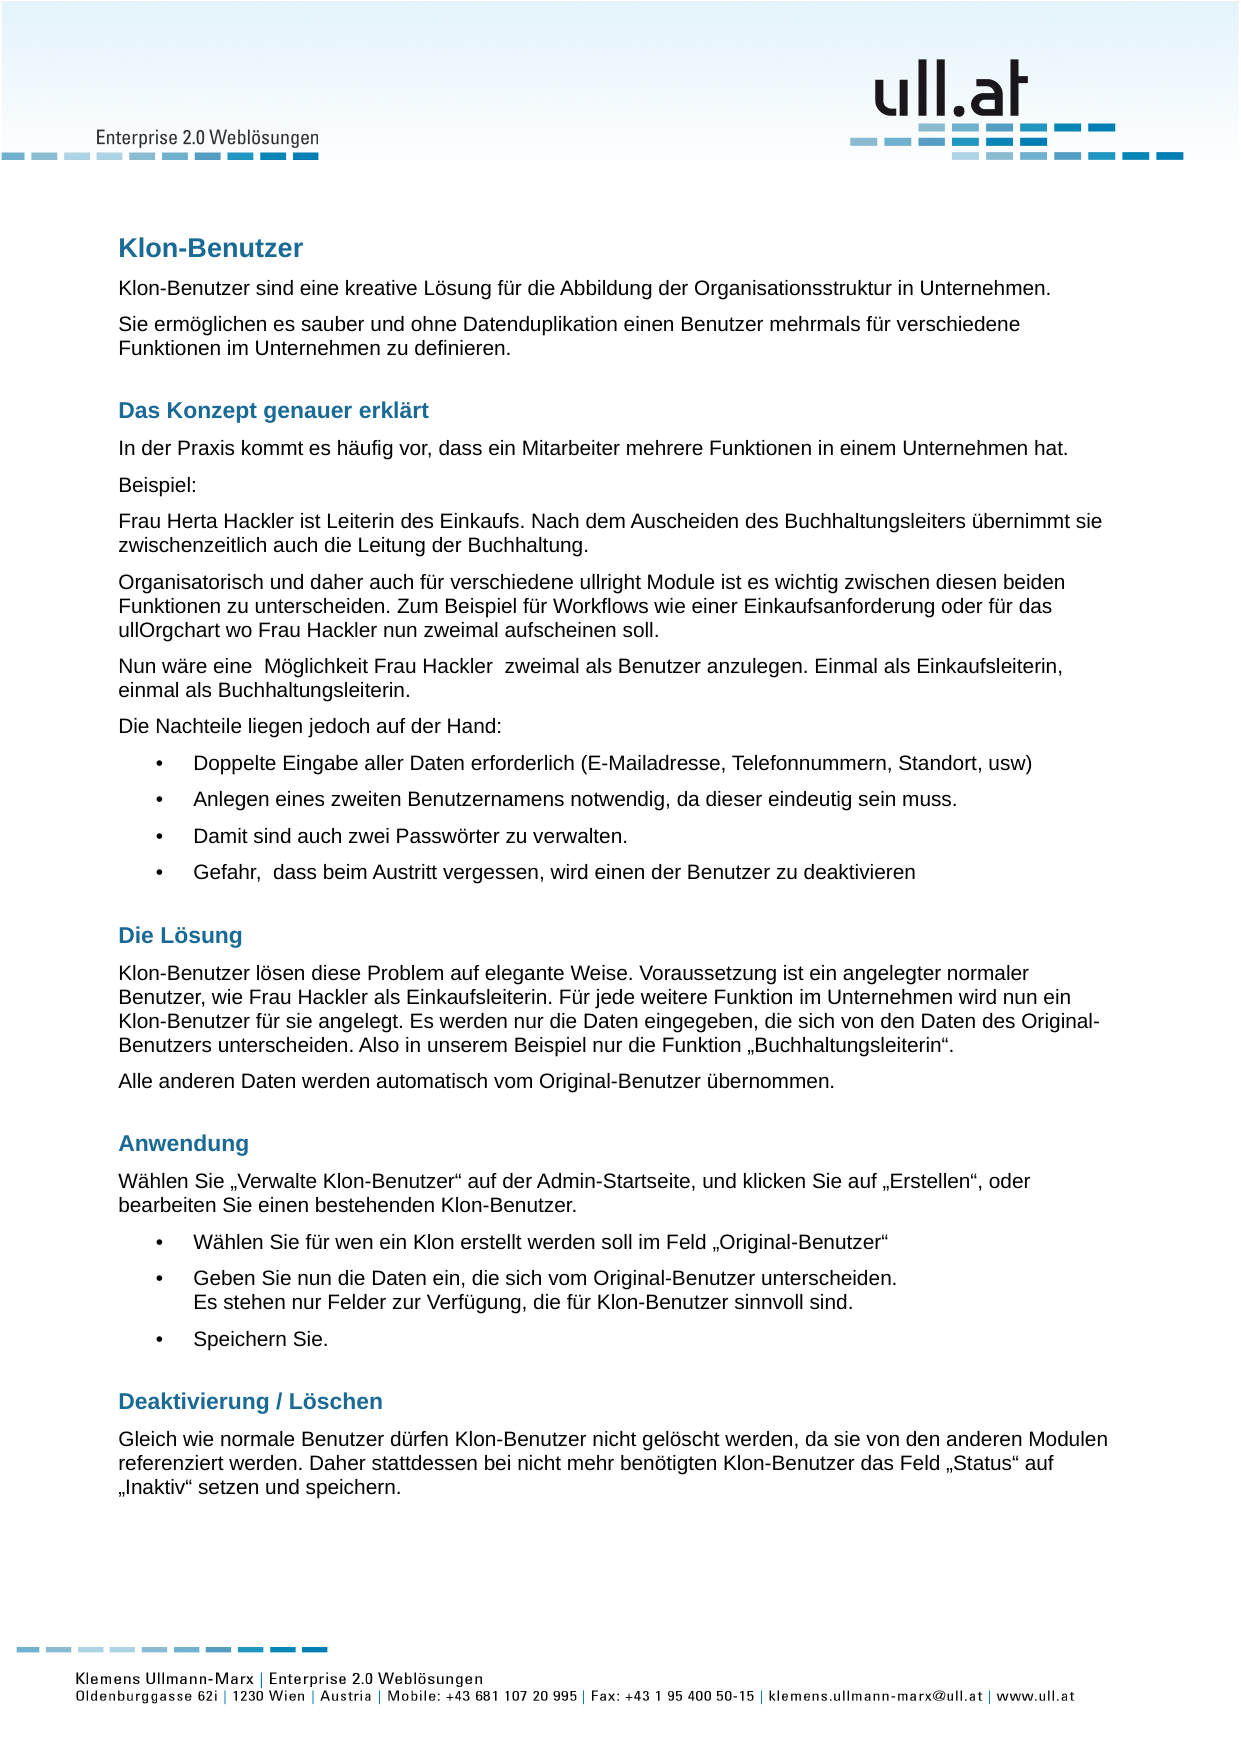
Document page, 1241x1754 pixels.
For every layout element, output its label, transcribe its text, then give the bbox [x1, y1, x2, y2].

subtitle Die Lösung [118, 922, 1122, 948]
picture [16, 1647, 1230, 1745]
list Damit sind auch zwei Passwörter zu verwalten. [156, 824, 1122, 848]
list Wählen Sie für wen ein Klon erstellt werden soll im Feld „Original-Benutzer“ [156, 1229, 1122, 1253]
text Klon-Benutzer sind eine kreative Lösung für die Abbildung der Organisationsstruktur in Unternehmen. [118, 276, 1122, 299]
text Klon-Benutzer lösen diese Problem auf elegante Weise. Voraussetzung ist ein angelegter normaler Benutzer, wie Frau Hackler als Einkaufsleiterin. Für jede weitere Funktion im Unternehmen wird nun ein Klon-Benutzer für sie angelegt. Es werden nur die Daten eingegeben, die sich von den Daten des Original-Benutzers unterscheiden. Also in unserem Beispiel nur die Funktion „Buchhaltungsleiterin“. [118, 961, 1122, 1056]
picture [1, 1, 1239, 160]
text Die Nachteile liegen jedoch auf der Hand: [118, 714, 1122, 738]
text Organisatorisch und daher auch für verschiedene ullright Module ist es wichtig zwischen diesen beiden Funktionen zu unterscheiden. Zum Beispiel für Workflows wie einer Einkaufsanforderung oder für das ullOrgchart wo Frau Hackler nun zweimal aufscheinen soll. [118, 569, 1122, 641]
list Geben Sie nun die Daten ein, die sich vom Original-Benutzer unterscheiden. Es stehen nur Felder zur Verfügung, die für Klon-Benutzer sinnvoll sind. [156, 1266, 1122, 1314]
list Gefahr, dass beim Austritt vergessen, wird einen der Benutzer zu deaktivieren [156, 860, 1122, 884]
text Wählen Sie „Verwalte Klon-Benutzer“ auf der Admin-Startseite, und klicken Sie auf „Erstellen“, oder bearbeiten Sie einen bestehenden Klon-Benutzer. [118, 1169, 1122, 1217]
text Frau Herta Hackler ist Leiterin des Einkaufs. Nach dem Auscheiden des Buchhaltungsleiters übernimmt sie zwischenzeitlich auch die Leitung der Buchhaltung. [118, 509, 1122, 557]
list Anlegen eines zweiten Benutzernamens notwendig, da dieser eindeutig sein muss. [156, 787, 1122, 811]
subtitle Anwendung [118, 1130, 1122, 1157]
text Nun wäre eine Möglichkeit Frau Hackler zweimal als Benutzer anzulegen. Einmal als Einkaufsleiterin, einmal als Buchhaltungsleiterin. [118, 654, 1122, 702]
text Alle anderen Daten werden automatisch vom Original-Benutzer übernommen. [118, 1069, 1122, 1093]
list Doppelte Eingabe aller Daten erforderlich (E-Mailadresse, Telefonnummern, Standort, usw) [156, 751, 1122, 775]
text Beispiel: [118, 473, 1122, 497]
text Sie ermöglichen es sauber und ohne Datenduplikation einen Benutzer mehrmals für verschiedene Funktionen im Unternehmen zu definieren. [118, 312, 1122, 360]
list Speichern Sie. [156, 1326, 1122, 1350]
subtitle Deaktivierung / Löschen [118, 1388, 1122, 1414]
text In der Praxis kommt es häufig vor, dass ein Mitarbeiter mehrere Funktionen in einem Unternehmen hat. [118, 436, 1122, 460]
text Gleich wie normale Benutzer dürfen Klon-Benutzer nicht gelöscht werden, da sie von den anderen Modulen referenziert werden. Daher stattdessen bei nicht mehr benötigten Klon-Benutzer das Feld „Status“ auf „Inaktiv“ setzen und speichern. [118, 1427, 1122, 1499]
subtitle Klon-Benutzer [118, 232, 1122, 263]
subtitle Das Konzept genauer erklärt [118, 397, 1122, 424]
